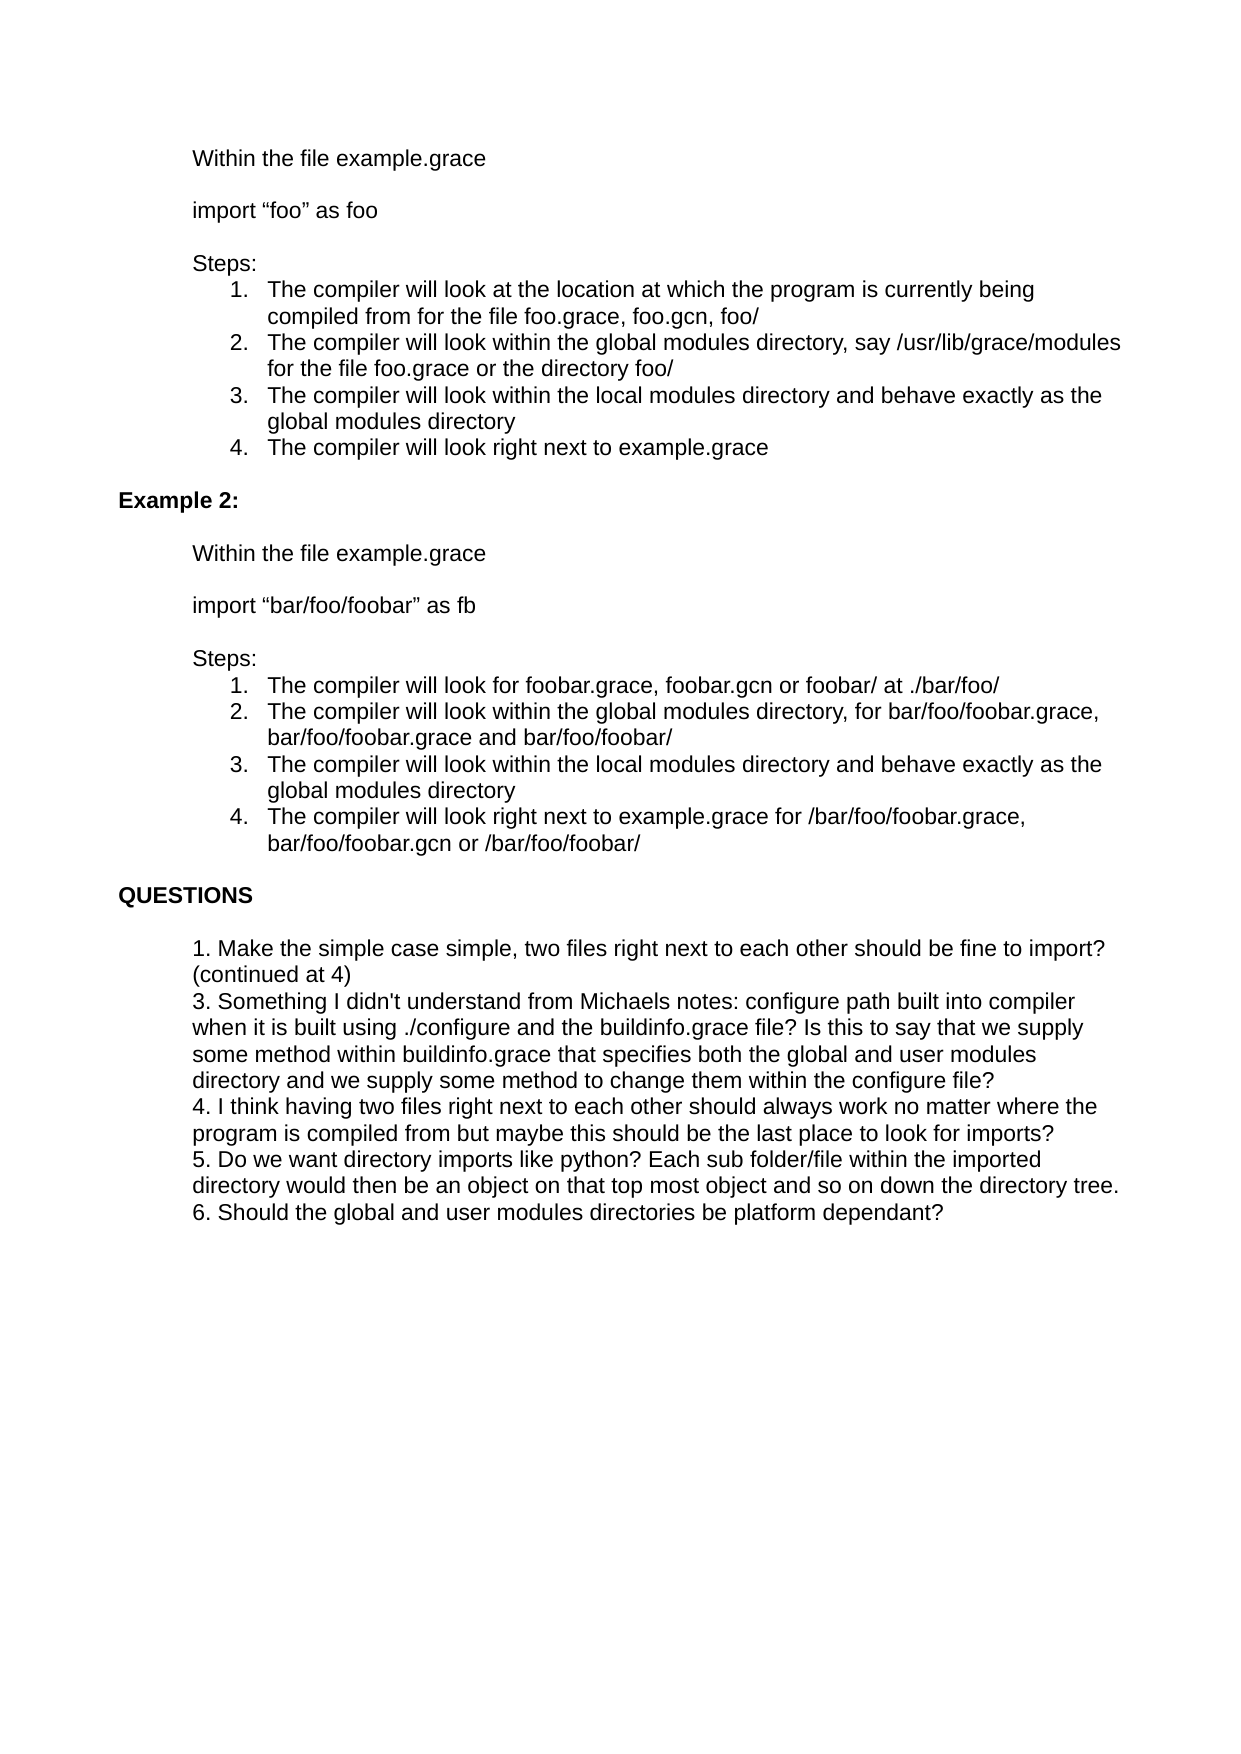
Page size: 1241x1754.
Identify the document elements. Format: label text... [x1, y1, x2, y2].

text 4. I think having two files right next to each other should always work no matter where the program is compiled from but maybe this should be the last place to look for imports? [192, 1093, 1122, 1146]
text 3. Something I didn't understand from Michaels notes: configure path built into compiler when it is built using ./configure and the buildinfo.grace file? Is this to say that we supply some method within buildinfo.grace that specifies both the global and user modules directory and we supply some method to change them within the configure file? [192, 988, 1122, 1093]
list The compiler will look right next to example.grace [229, 434, 1122, 461]
list The compiler will look within the local modules directory and behave exactly as the global modules directory [229, 751, 1122, 803]
text Within the file example.grace [192, 144, 1122, 171]
text import “foo” as foo [192, 197, 1122, 223]
text 6. Should the global and user modules directories be platform dependant? [192, 1199, 1122, 1225]
text import “bar/foo/foobar” as fb [192, 592, 1122, 619]
list The compiler will look at the location at which the program is currently being compiled from for the file foo.grace, foo.gcn, foo/ [229, 276, 1122, 329]
list The compiler will look within the global modules directory, for bar/foo/foobar.grace, bar/foo/foobar.grace and bar/foo/foobar/ [229, 698, 1122, 751]
text Steps: [192, 250, 1122, 276]
list The compiler will look within the local modules directory and behave exactly as the global modules directory [229, 382, 1122, 434]
list The compiler will look within the global modules directory, say /usr/lib/grace/modules for the file foo.grace or the directory foo/ [229, 329, 1122, 382]
text Steps: [192, 645, 1122, 672]
text 1. Make the simple case simple, two files right next to each other should be fine to import? (continued at 4) [192, 935, 1122, 988]
text Example 2: [118, 487, 1122, 513]
list The compiler will look for foobar.grace, foobar.gcn or foobar/ at ./bar/foo/ [229, 672, 1122, 698]
list The compiler will look right next to example.grace for /bar/foo/foobar.grace, bar/foo/foobar.gcn or /bar/foo/foobar/ [229, 803, 1122, 856]
text 5. Do we want directory imports like python? Each sub folder/file within the imported directory would then be an object on that top most object and so on down the directory tree. [192, 1146, 1122, 1199]
text Within the file example.grace [192, 540, 1122, 566]
text QUESTIONS [118, 882, 1122, 935]
